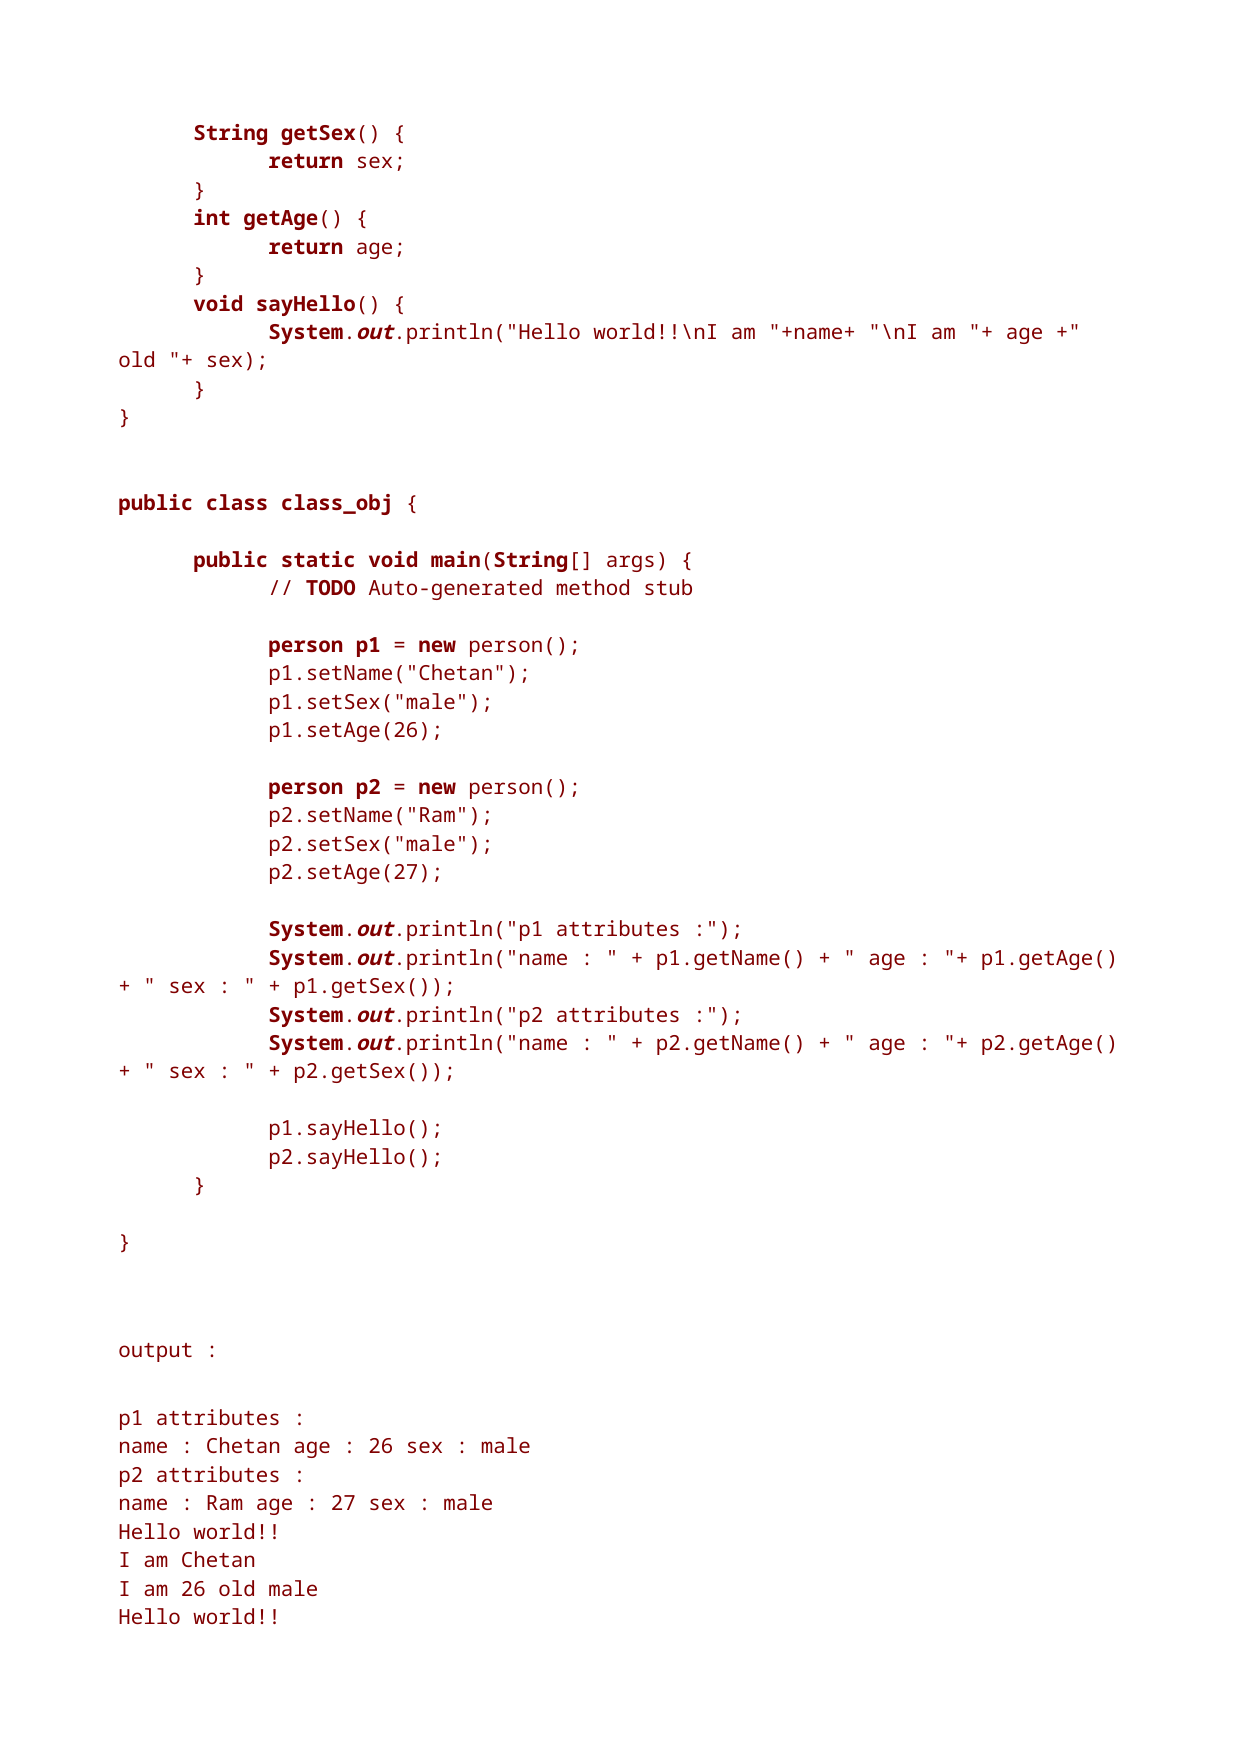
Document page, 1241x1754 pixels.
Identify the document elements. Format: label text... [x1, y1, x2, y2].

text Hello world!! [118, 1517, 1122, 1545]
text p1.setSex("male"); [118, 687, 1122, 715]
text p2.setAge(27); [118, 857, 1122, 886]
text I am Chetan [118, 1545, 1122, 1574]
text System.out.println("Hello world!!\nI am "+name+ "\nI am "+ age +" old "+ sex); [118, 317, 1122, 374]
text p2 attributes : [118, 1460, 1122, 1488]
text Hello world!! [118, 1602, 1122, 1631]
text person p1 = new person(); [118, 630, 1122, 658]
text String getSex() { [118, 118, 1122, 147]
text person p2 = new person(); [118, 772, 1122, 801]
text p2.setSex("male"); [118, 829, 1122, 857]
text } [118, 402, 1122, 431]
text return sex; [118, 147, 1122, 175]
text p1.sayHello(); [118, 1113, 1122, 1142]
text return age; [118, 232, 1122, 260]
text public static void main(String[] args) { [118, 545, 1122, 573]
text p1 attributes : [118, 1403, 1122, 1432]
text // TODO Auto-generated method stub [118, 573, 1122, 602]
text p1.setAge(26); [118, 715, 1122, 744]
text name : Ram age : 27 sex : male [118, 1488, 1122, 1517]
text System.out.println("name : " + p2.getName() + " age : "+ p2.getAge() + " sex : " + p2.getSex()); [118, 1028, 1122, 1085]
text System.out.println("p1 attributes :"); [118, 914, 1122, 943]
text p1.setName("Chetan"); [118, 658, 1122, 687]
text p2.sayHello(); [118, 1142, 1122, 1170]
text void sayHello() { [118, 289, 1122, 317]
text name : Chetan age : 26 sex : male [118, 1432, 1122, 1460]
text output : [118, 1335, 1122, 1363]
text } [118, 175, 1122, 203]
text I am 26 old male [118, 1574, 1122, 1602]
text int getAge() { [118, 203, 1122, 232]
text } [118, 374, 1122, 402]
text p2.setName("Ram"); [118, 801, 1122, 829]
text } [118, 1227, 1122, 1256]
text } [118, 1170, 1122, 1199]
text System.out.println("p2 attributes :"); [118, 1000, 1122, 1028]
text } [118, 260, 1122, 289]
text public class class_obj { [118, 488, 1122, 516]
text System.out.println("name : " + p1.getName() + " age : "+ p1.getAge() + " sex : " + p1.getSex()); [118, 943, 1122, 1000]
